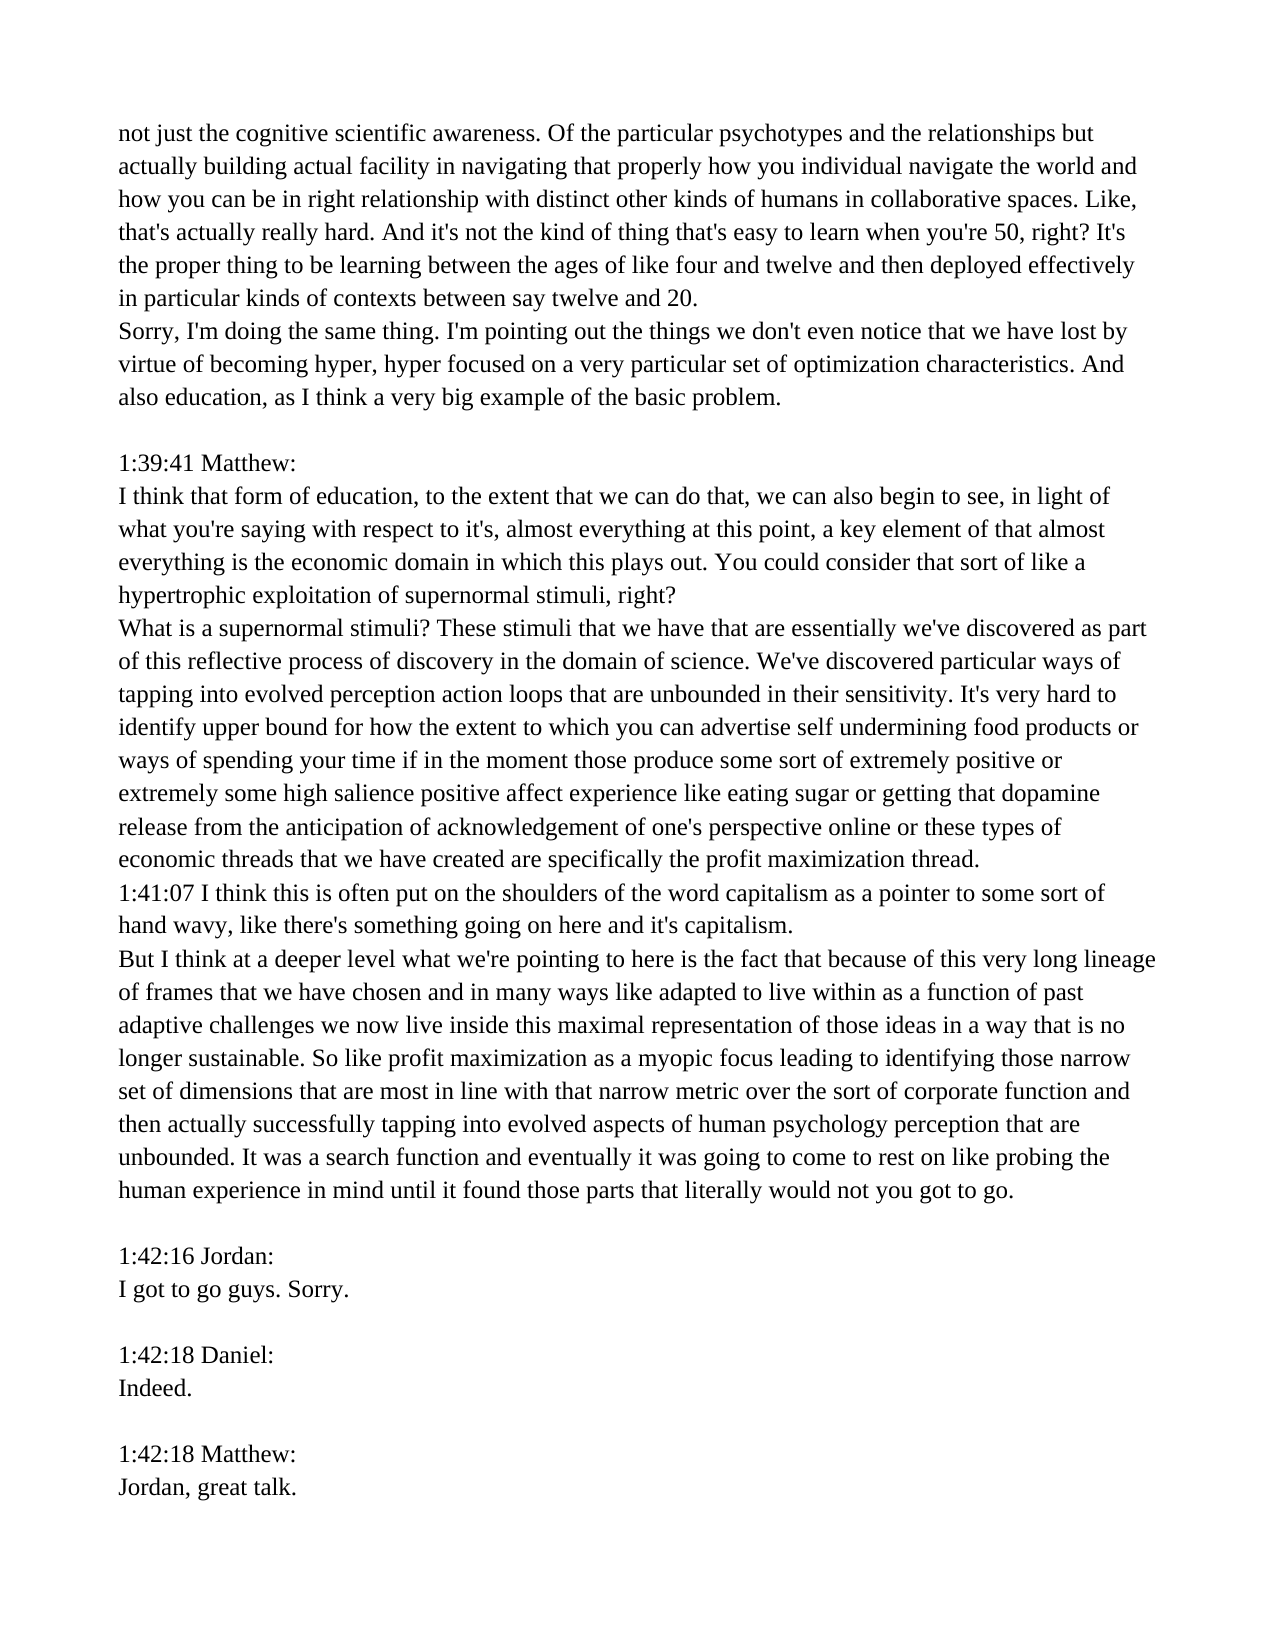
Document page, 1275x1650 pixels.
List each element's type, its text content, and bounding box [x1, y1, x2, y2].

text Jordan, great talk. [118, 1472, 1157, 1501]
text 1:42:16 Jordan: [118, 1241, 1157, 1269]
text I got to go guys. Sorry. [118, 1274, 1157, 1303]
text Indeed. [118, 1373, 1157, 1402]
text not just the cognitive scientific awareness. Of the particular psychotypes and the relationships but actually building actual facility in navigating that properly how you individual navigate the world and how you can be in right relationship with distinct other kinds of humans in collaborative spaces. Like, that's actually really hard. And it's not the kind of thing that's easy to learn when you're 50, right? It's the proper thing to be learning between the ages of like four and twelve and then deployed effectively in particular kinds of contexts between say twelve and 20. [118, 118, 1157, 312]
text What is a supernormal stimuli? These stimuli that we have that are essentially we've discovered as part of this reflective process of discovery in the domain of science. We've discovered particular ways of tapping into evolved perception action loops that are unbounded in their sensitivity. It's very hard to identify upper bound for how the extent to which you can advertise self undermining food products or ways of spending your time if in the moment those produce some sort of extremely positive or extremely some high salience positive affect experience like eating sugar or getting that dopamine release from the anticipation of acknowledgement of one's perspective online or these types of economic threads that we have created are specifically the profit maximization thread. [118, 613, 1157, 873]
text 1:41:07 I think this is often put on the shoulders of the word capitalism as a pointer to some sort of hand wavy, like there's something going on here and it's capitalism. [118, 878, 1157, 939]
text 1:42:18 Matthew: [118, 1439, 1157, 1468]
text Sorry, I'm doing the same thing. I'm pointing out the things we don't even notice that we have lost by virtue of becoming hyper, hyper focused on a very particular set of optimization characteristics. And also education, as I think a very big example of the basic problem. [118, 316, 1157, 411]
text I think that form of education, to the extent that we can do that, we can also begin to see, in light of what you're saying with respect to it's, almost everything at this point, a key element of that almost everything is the economic domain in which this plays out. You could consider that sort of like a hypertrophic exploitation of supernormal stimuli, right? [118, 481, 1157, 609]
text But I think at a deeper level what we're pointing to here is the fact that because of this very long lineage of frames that we have chosen and in many ways like adapted to live within as a function of past adaptive challenges we now live inside this maximal representation of those ideas in a way that is no longer sustainable. So like profit maximization as a myopic focus leading to identifying those narrow set of dimensions that are most in line with that narrow metric over the sort of corporate function and then actually successfully tapping into evolved aspects of human psychology perception that are unbounded. It was a search function and eventually it was going to come to rest on like probing the human experience in mind until it found those parts that literally would not you got to go. [118, 944, 1157, 1203]
text 1:39:41 Matthew: [118, 448, 1157, 477]
text 1:42:18 Daniel: [118, 1340, 1157, 1369]
